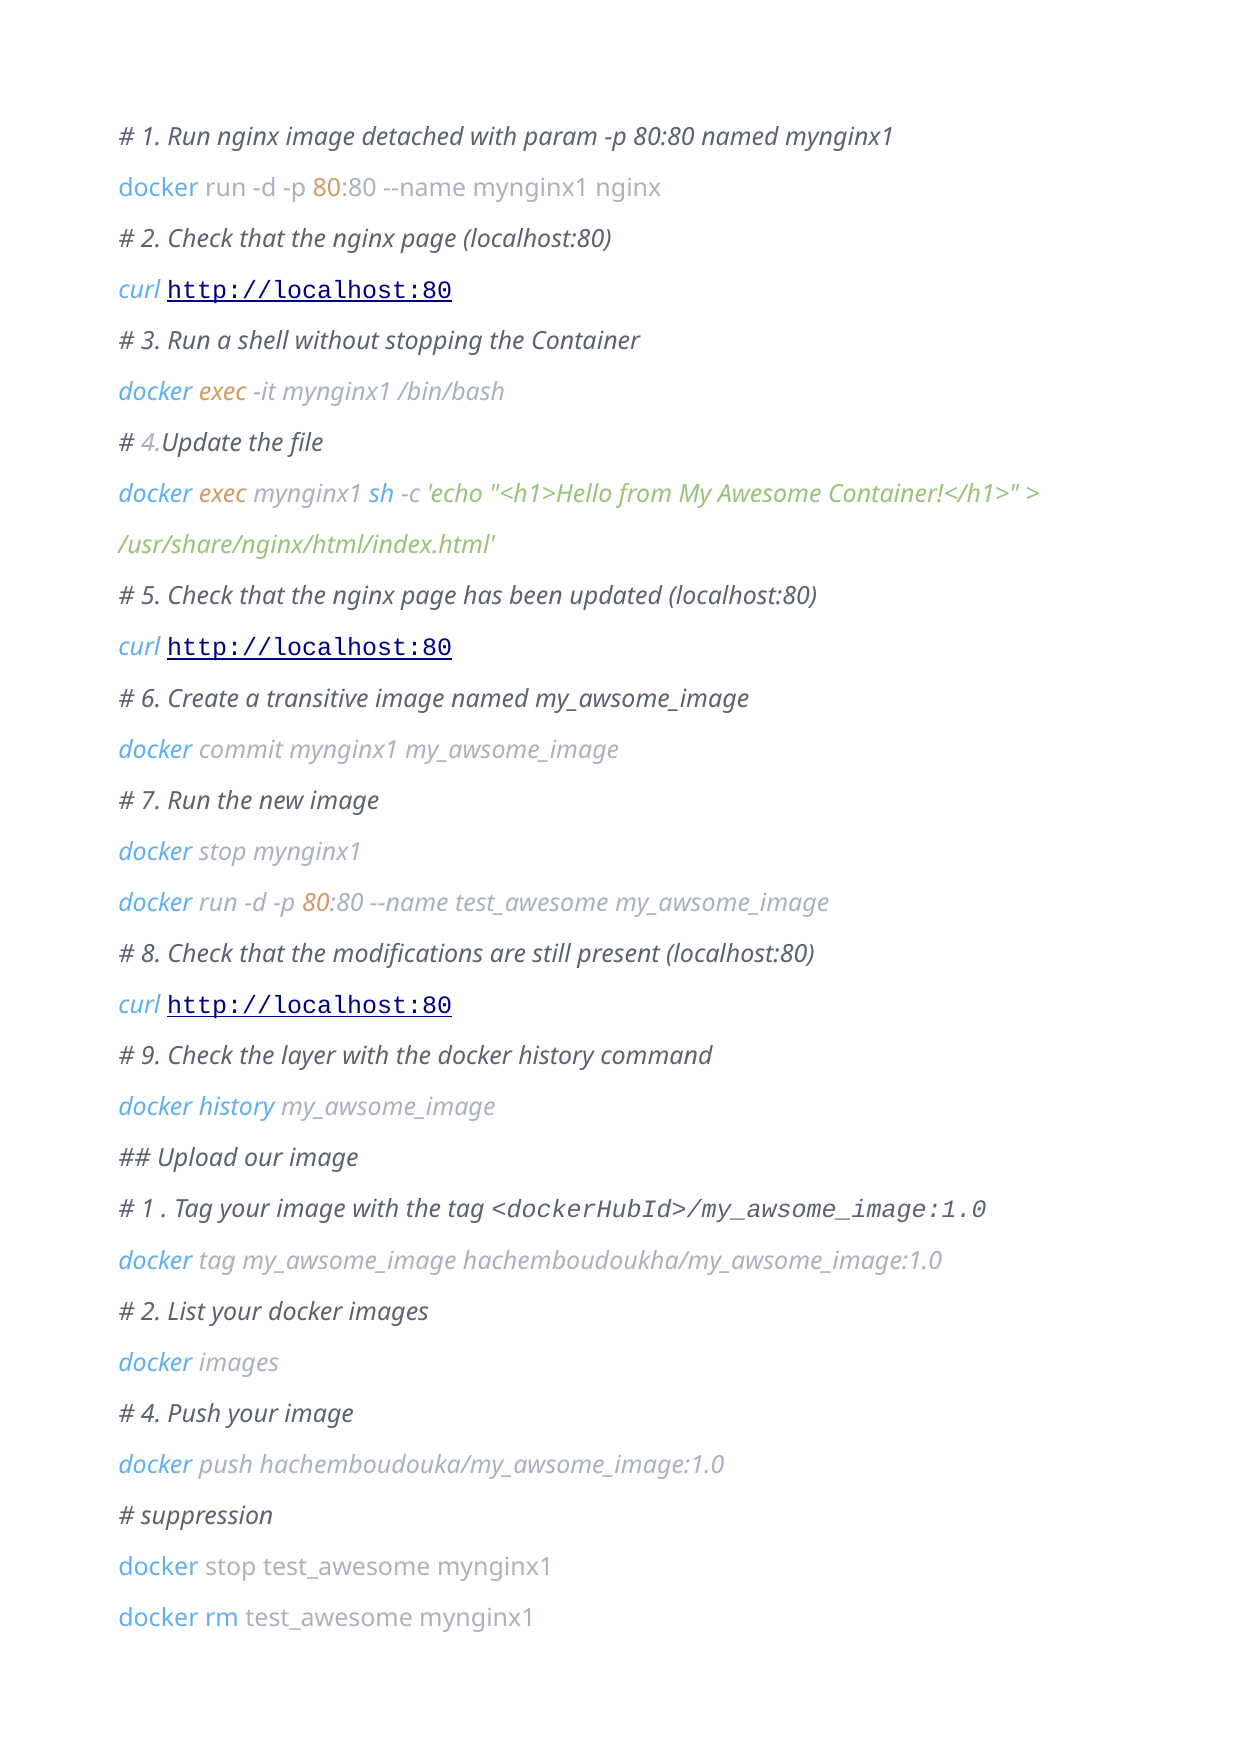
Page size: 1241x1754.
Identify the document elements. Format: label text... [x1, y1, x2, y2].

text curl http://localhost:80 [118, 271, 1122, 306]
text # 4.Update the file [118, 425, 1122, 459]
text docker exec -it mynginx1 /bin/bash [118, 374, 1122, 408]
text # 3. Run a shell without stopping the Container [118, 323, 1122, 357]
text docker push hachemboudouka/my_awsome_image:1.0 [118, 1446, 1122, 1481]
text # suppression [118, 1497, 1122, 1532]
text curl http://localhost:80 [118, 629, 1122, 663]
text ## Upload our image [118, 1140, 1122, 1174]
text # 9. Check the layer with the docker history command [118, 1038, 1122, 1072]
text # 8. Check that the modifications are still present (localhost:80) [118, 935, 1122, 969]
text # 5. Check that the nginx page has been updated (localhost:80) [118, 578, 1122, 612]
text # 2. List your docker images [118, 1293, 1122, 1327]
text # 1. Run nginx image detached with param -p 80:80 named mynginx1 [118, 118, 1122, 152]
text docker exec mynginx1 sh -c 'echo "<h1>Hello from My Awesome Container!</h1>" > /usr/share/nginx/html/index.html' [118, 476, 1122, 561]
text docker images [118, 1344, 1122, 1378]
text docker stop mynginx1 [118, 833, 1122, 867]
text # 6. Create a transitive image named my_awsome_image [118, 680, 1122, 714]
text docker stop test_awesome mynginx1 [118, 1548, 1122, 1583]
text docker run -d -p 80:80 --name test_awesome my_awsome_image [118, 884, 1122, 918]
text # 1 . Tag your image with the tag <dockerHubId>/my_awsome_image:1.0 [118, 1191, 1122, 1225]
text docker run -d -p 80:80 --name mynginx1 nginx [118, 169, 1122, 203]
text docker rm test_awesome mynginx1 [118, 1599, 1122, 1634]
text docker commit mynginx1 my_awsome_image [118, 731, 1122, 765]
text # 4. Push your image [118, 1395, 1122, 1429]
text # 7. Run the new image [118, 782, 1122, 816]
text curl http://localhost:80 [118, 986, 1122, 1021]
text # 2. Check that the nginx page (localhost:80) [118, 220, 1122, 254]
text docker history my_awsome_image [118, 1089, 1122, 1123]
text docker tag my_awsome_image hachemboudoukha/my_awsome_image:1.0 [118, 1242, 1122, 1276]
